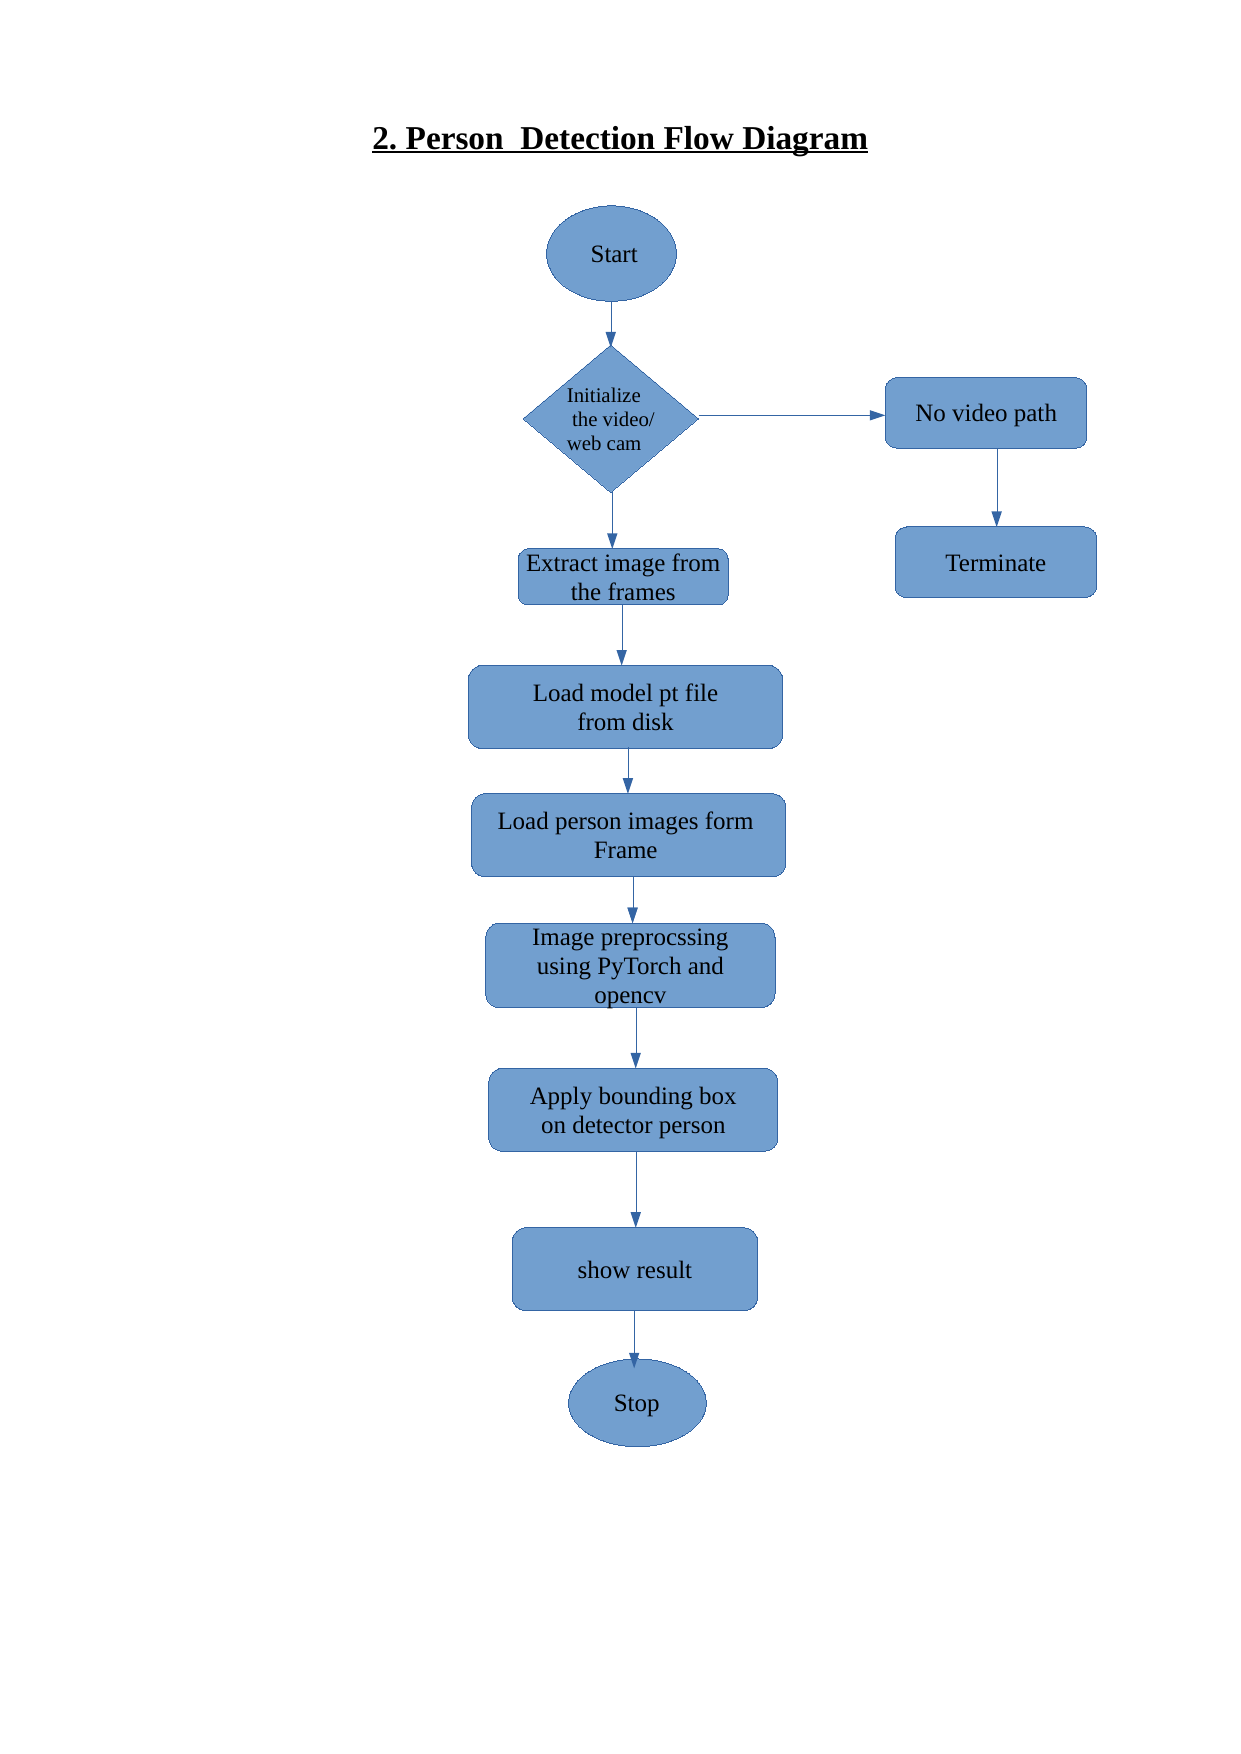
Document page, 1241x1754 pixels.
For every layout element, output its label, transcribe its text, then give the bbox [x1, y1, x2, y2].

text 2. Person Detection Flow Diagram [118, 118, 1122, 156]
